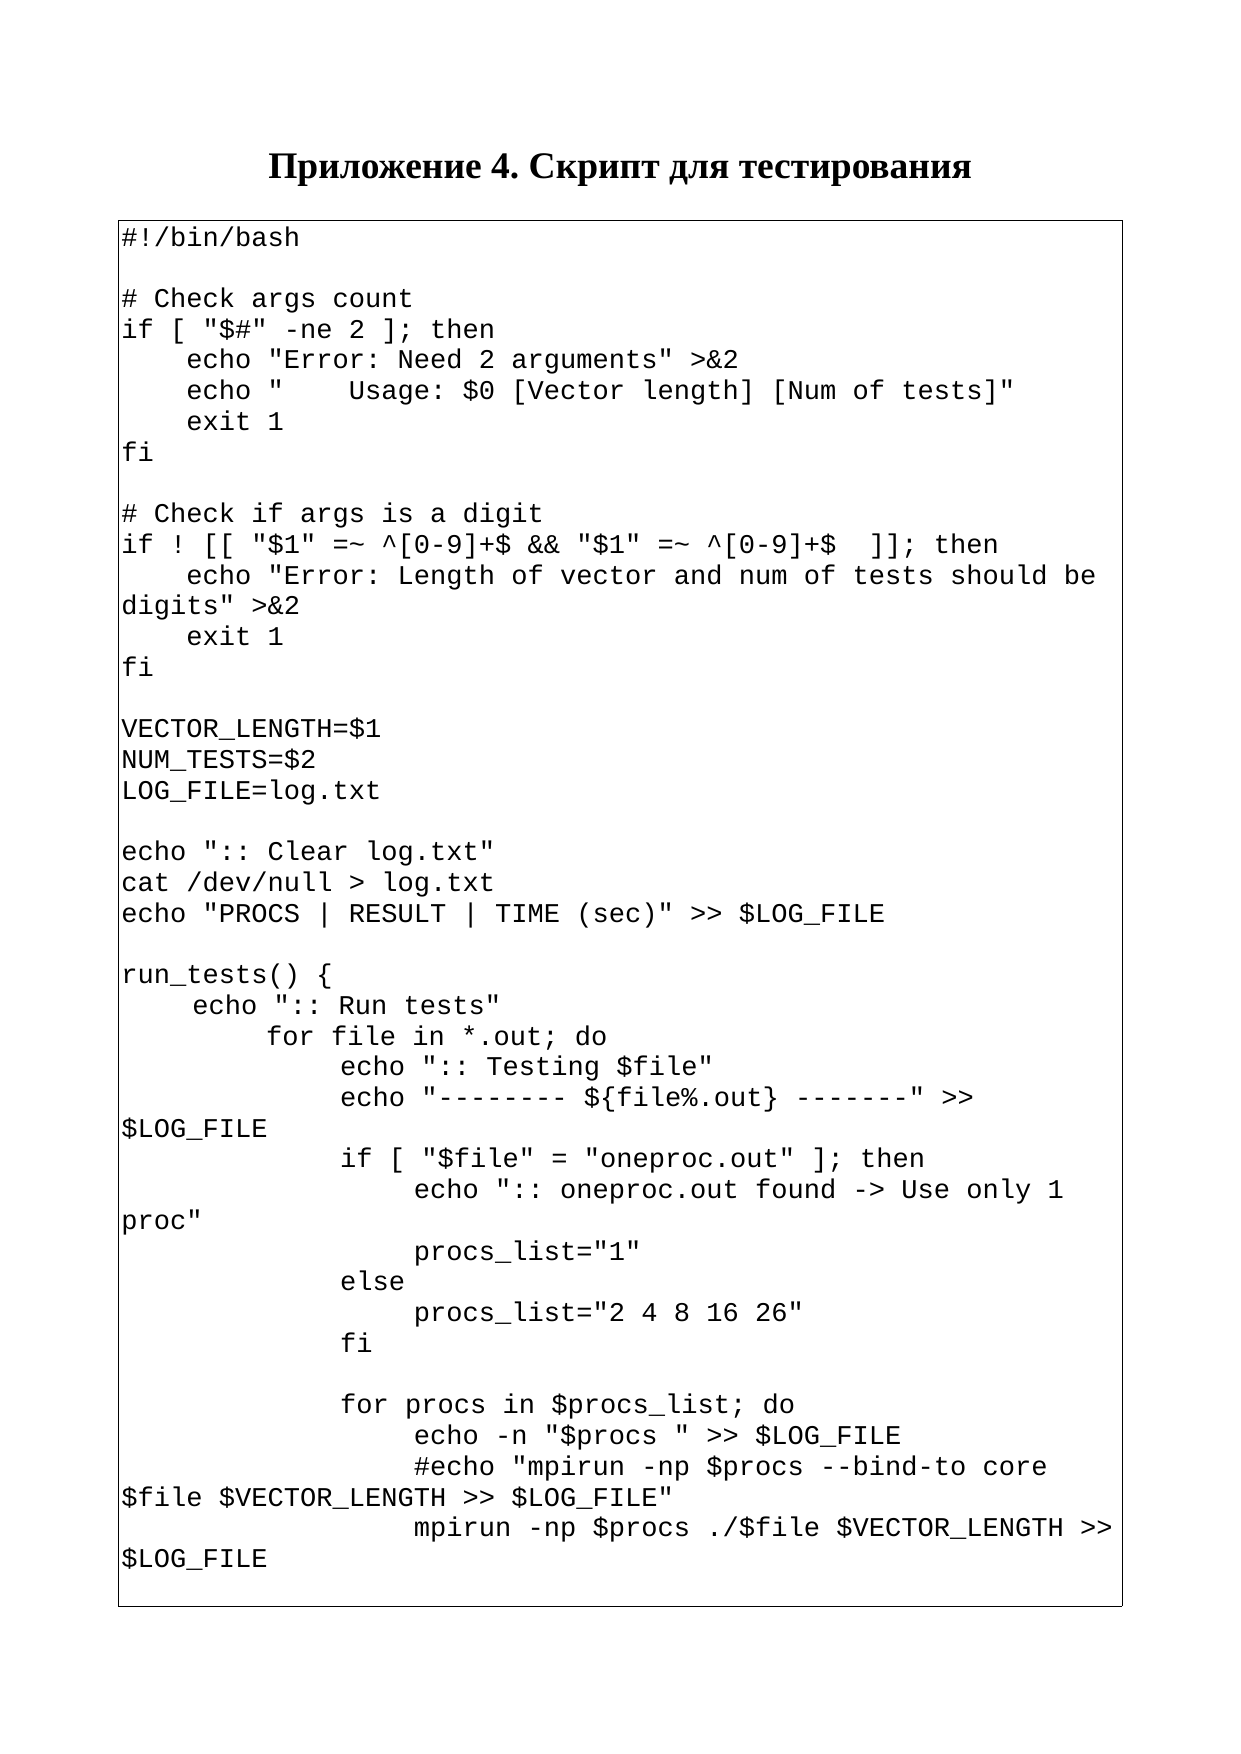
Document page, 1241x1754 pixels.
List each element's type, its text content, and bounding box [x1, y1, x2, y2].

text fi [119, 651, 1122, 684]
text fi [119, 435, 1122, 469]
text if [ "$#" -ne 2 ]; then [119, 312, 1122, 343]
subtitle Приложение 4. Скрипт для тестирования [118, 143, 1122, 186]
text for file in *.out; do [119, 1019, 1122, 1050]
text NUM_TESTS=$2 [119, 743, 1122, 773]
text # Check args count [119, 282, 1122, 312]
text procs_list="2 4 8 16 26" [119, 1296, 1122, 1327]
text for procs in $procs_list; do [119, 1388, 1122, 1419]
text cat /dev/null > log.txt [119, 866, 1122, 896]
text echo "Error: Need 2 arguments" >&2 [119, 343, 1122, 374]
text procs_list="1" [119, 1234, 1122, 1265]
text echo "Error: Length of vector and num of tests should be digits" >&2 [119, 558, 1122, 620]
text #!/bin/bash [119, 221, 1122, 254]
text echo ":: Clear log.txt" [119, 835, 1122, 866]
text echo ":: oneproc.out found -> Use only 1 proc" [119, 1173, 1122, 1234]
text echo ":: Run tests" [119, 988, 1122, 1019]
text exit 1 [119, 405, 1122, 435]
text run_tests() { [119, 958, 1122, 988]
text echo -n "$procs " >> $LOG_FILE [119, 1419, 1122, 1449]
text exit 1 [119, 620, 1122, 651]
text mpirun -np $procs ./$file $VECTOR_LENGTH >> $LOG_FILE [119, 1511, 1122, 1576]
text # Check if args is a digit [119, 497, 1122, 528]
text else [119, 1265, 1122, 1296]
text if [ "$file" = "oneproc.out" ]; then [119, 1142, 1122, 1173]
text fi [119, 1327, 1122, 1360]
text #echo "mpirun -np $procs --bind-to core $file $VECTOR_LENGTH >> $LOG_FILE" [119, 1449, 1122, 1511]
text echo "-------- ${file%.out} -------" >> $LOG_FILE [119, 1081, 1122, 1142]
text if ! [[ "$1" =~ ^[0-9]+$ && "$1" =~ ^[0-9]+$ ]]; then [119, 528, 1122, 558]
text echo "PROCS | RESULT | TIME (sec)" >> $LOG_FILE [119, 896, 1122, 930]
text VECTOR_LENGTH=$1 [119, 712, 1122, 743]
text echo ":: Testing $file" [119, 1050, 1122, 1081]
text LOG_FILE=log.txt [119, 773, 1122, 807]
text echo " Usage: $0 [Vector length] [Num of tests]" [119, 374, 1122, 405]
